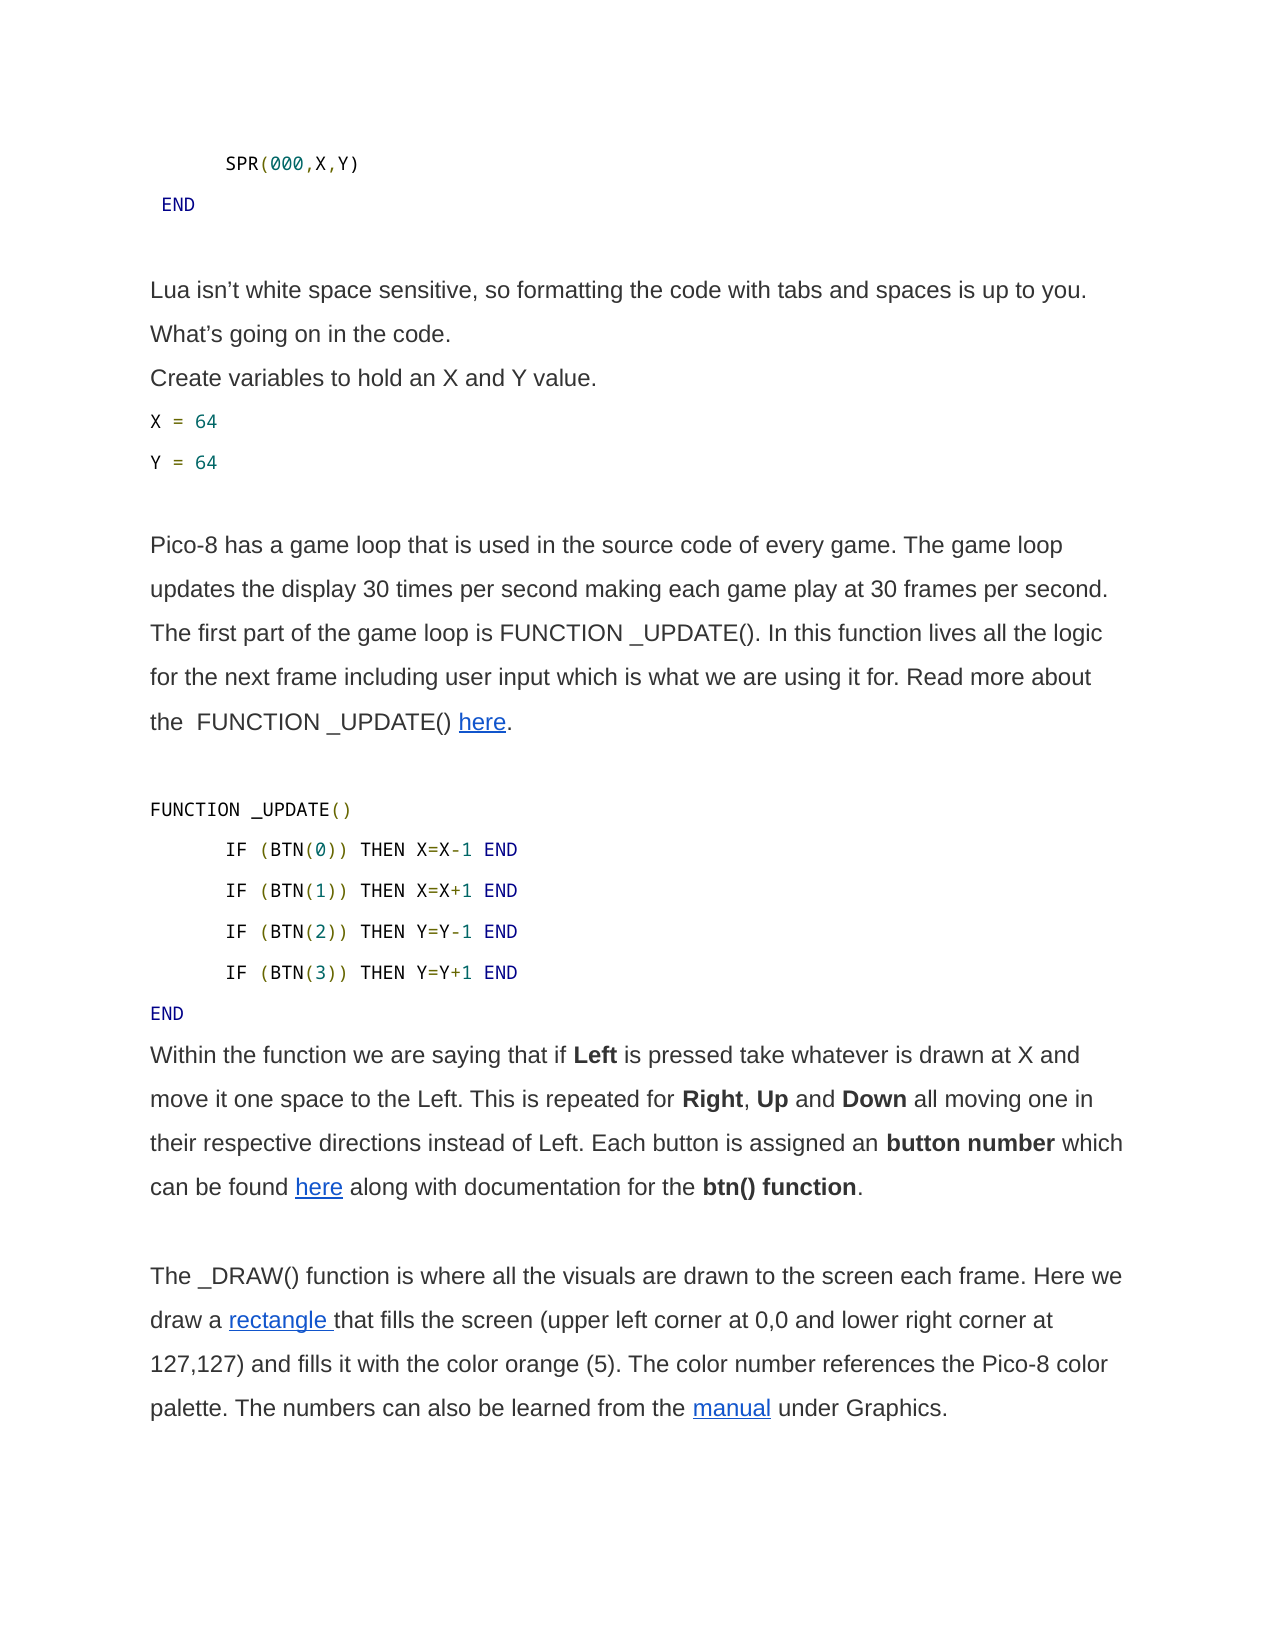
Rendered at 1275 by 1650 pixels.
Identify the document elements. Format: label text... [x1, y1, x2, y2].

text Create variables to hold an X and Y value. [150, 364, 1125, 392]
text SPR(000,X,Y) [150, 150, 1125, 176]
text IF (BTN(0)) THEN X=X-1 END [150, 837, 1125, 862]
text IF (BTN(2)) THEN Y=Y-1 END [150, 918, 1125, 944]
text END [150, 191, 1125, 216]
text Lua isn’t white space sensitive, so formatting the code with tabs and spaces is up to you. [150, 276, 1125, 303]
text Y = 64 [150, 449, 1125, 475]
text The _DRAW() function is where all the visuals are drawn to the screen each frame. Here we draw a rectangle that fills the screen (upper left corner at 0,0 and lower right corner at 127,127) and fills it with the color orange (5). The color number references the Pico-8 color palette. The numbers can also be learned from the manual under Graphics. [150, 1262, 1125, 1422]
text What’s going on in the code. [150, 320, 1125, 348]
text END [150, 1000, 1125, 1026]
text Pico-8 has a game loop that is used in the source code of every game. The game loop updates the display 30 times per second making each game play at 30 frames per second. The first part of the game loop is FUNCTION _UPDATE(). In this function lives all the logic for the next frame including user input which is what we are using it for. Read more about the FUNCTION _UPDATE() here. [150, 531, 1125, 735]
text FUNCTION _UPDATE() [150, 796, 1125, 821]
text Within the function we are saying that if Left is pressed take whatever is drawn at X and move it one space to the Left. This is repeated for Right, Up and Down all moving one in their respective directions instead of Left. Each button is assigned an button number which can be found here along with documentation for the btn() function. [150, 1041, 1125, 1201]
text IF (BTN(3)) THEN Y=Y+1 END [150, 959, 1125, 985]
text X = 64 [150, 408, 1125, 434]
text IF (BTN(1)) THEN X=X+1 END [150, 877, 1125, 903]
